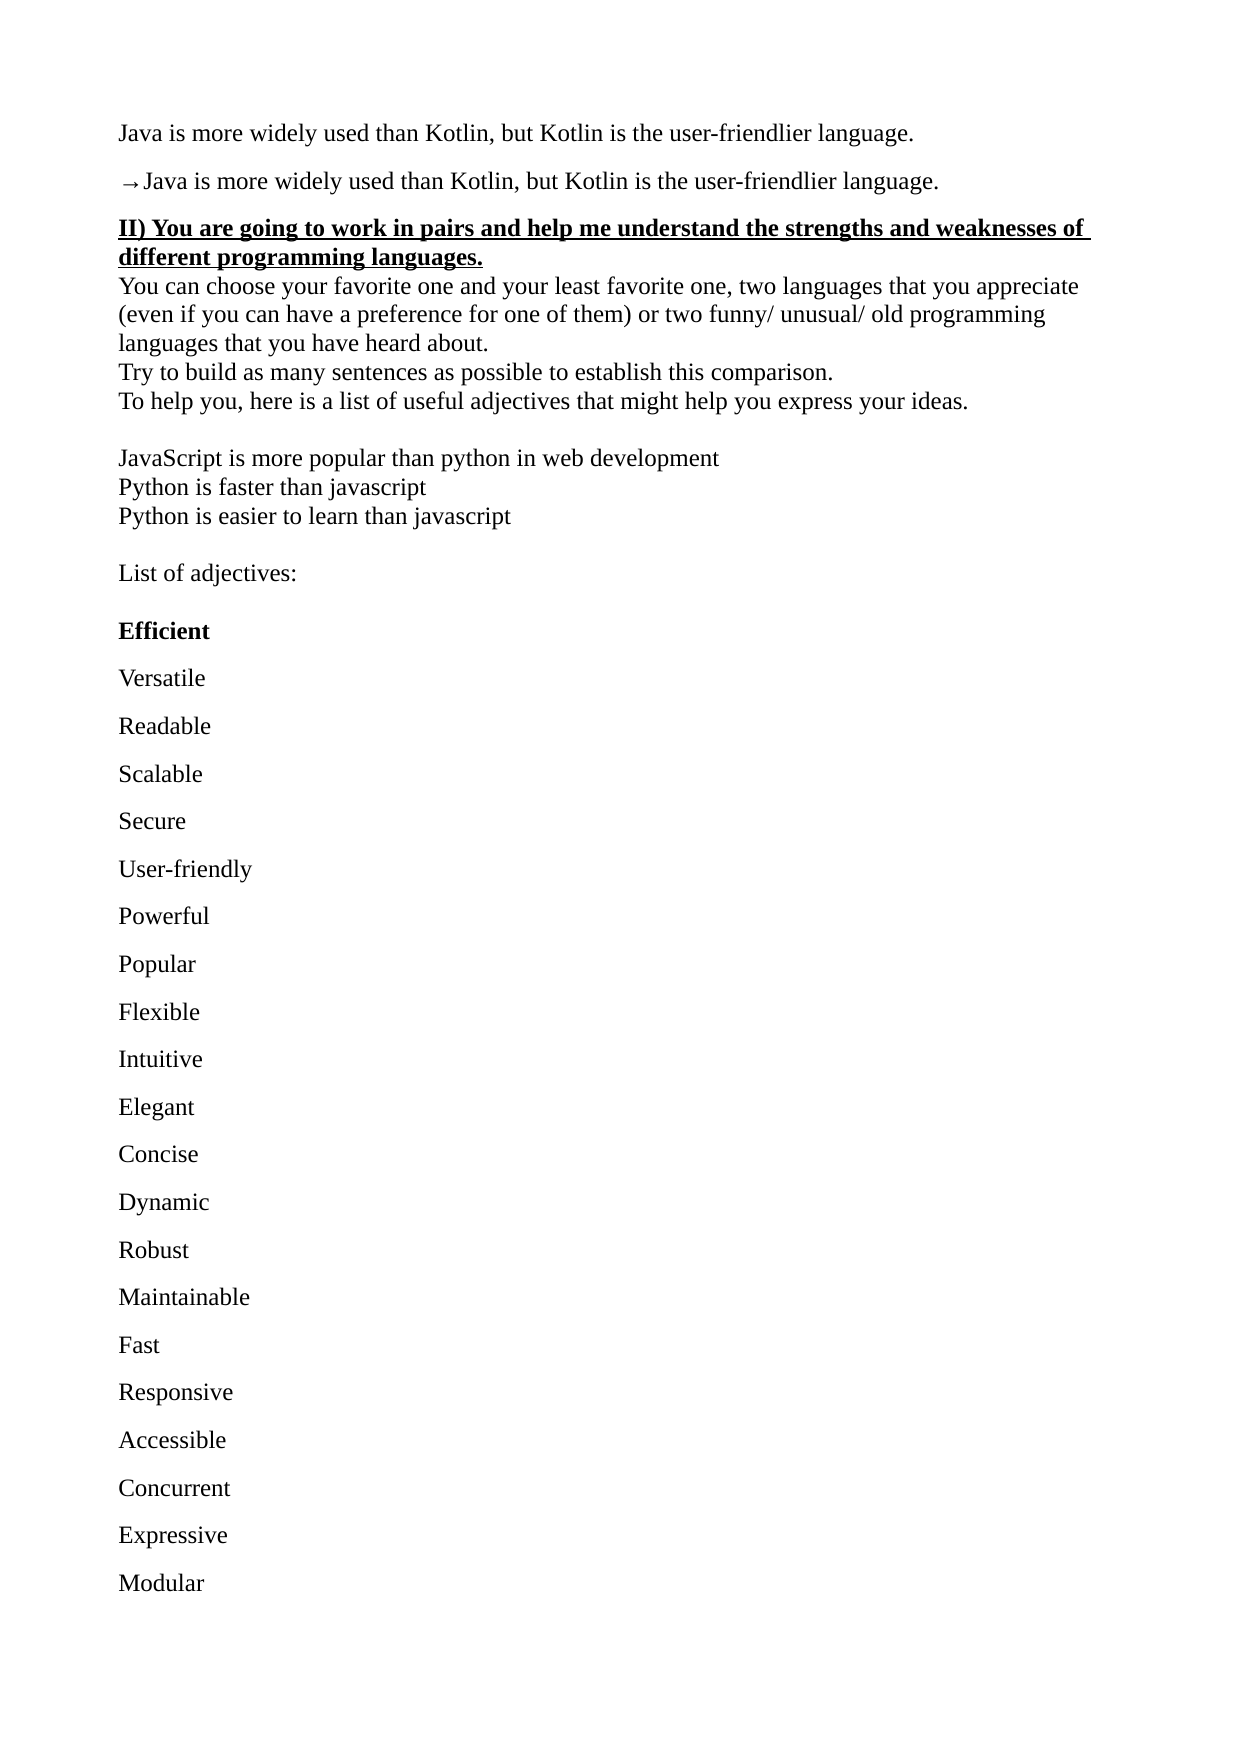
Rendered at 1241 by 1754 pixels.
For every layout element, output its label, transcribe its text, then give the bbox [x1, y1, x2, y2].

text To help you, here is a list of useful adjectives that might help you express your ideas. [118, 386, 1122, 414]
text Efficient [118, 616, 1122, 644]
text II) You are going to work in pairs and help me understand the strengths and weaknesses of different programming languages. [118, 213, 1122, 271]
text Intuitive [118, 1044, 1122, 1073]
text Expressive [118, 1520, 1122, 1549]
text Fast [118, 1330, 1122, 1359]
text Modular [118, 1568, 1122, 1597]
text Scalable [118, 759, 1122, 787]
text Powerful [118, 901, 1122, 930]
text Maintainable [118, 1282, 1122, 1311]
text Python is faster than javascript [118, 472, 1122, 501]
text Responsive [118, 1377, 1122, 1406]
text List of adjectives: [118, 558, 1122, 587]
text JavaScript is more popular than python in web development [118, 443, 1122, 472]
text Popular [118, 949, 1122, 978]
text Readable [118, 711, 1122, 740]
text Concurrent [118, 1473, 1122, 1501]
text →Java is more widely used than Kotlin, but Kotlin is the user-friendlier language. [118, 166, 1122, 194]
text Dynamic [118, 1187, 1122, 1216]
text You can choose your favorite one and your least favorite one, two languages that you appreciate (even if you can have a preference for one of them) or two funny/ unusual/ old programming languages that you have heard about. [118, 271, 1122, 357]
text Versatile [118, 663, 1122, 692]
text Python is easier to learn than javascript [118, 501, 1122, 529]
text User-friendly [118, 854, 1122, 883]
text Java is more widely used than Kotlin, but Kotlin is the user-friendlier language. [118, 118, 1122, 147]
text Try to build as many sentences as possible to establish this comparison. [118, 357, 1122, 386]
text Flexible [118, 997, 1122, 1025]
text Robust [118, 1235, 1122, 1263]
text Elegant [118, 1092, 1122, 1121]
text Accessible [118, 1425, 1122, 1454]
text Secure [118, 806, 1122, 835]
text Concise [118, 1139, 1122, 1168]
